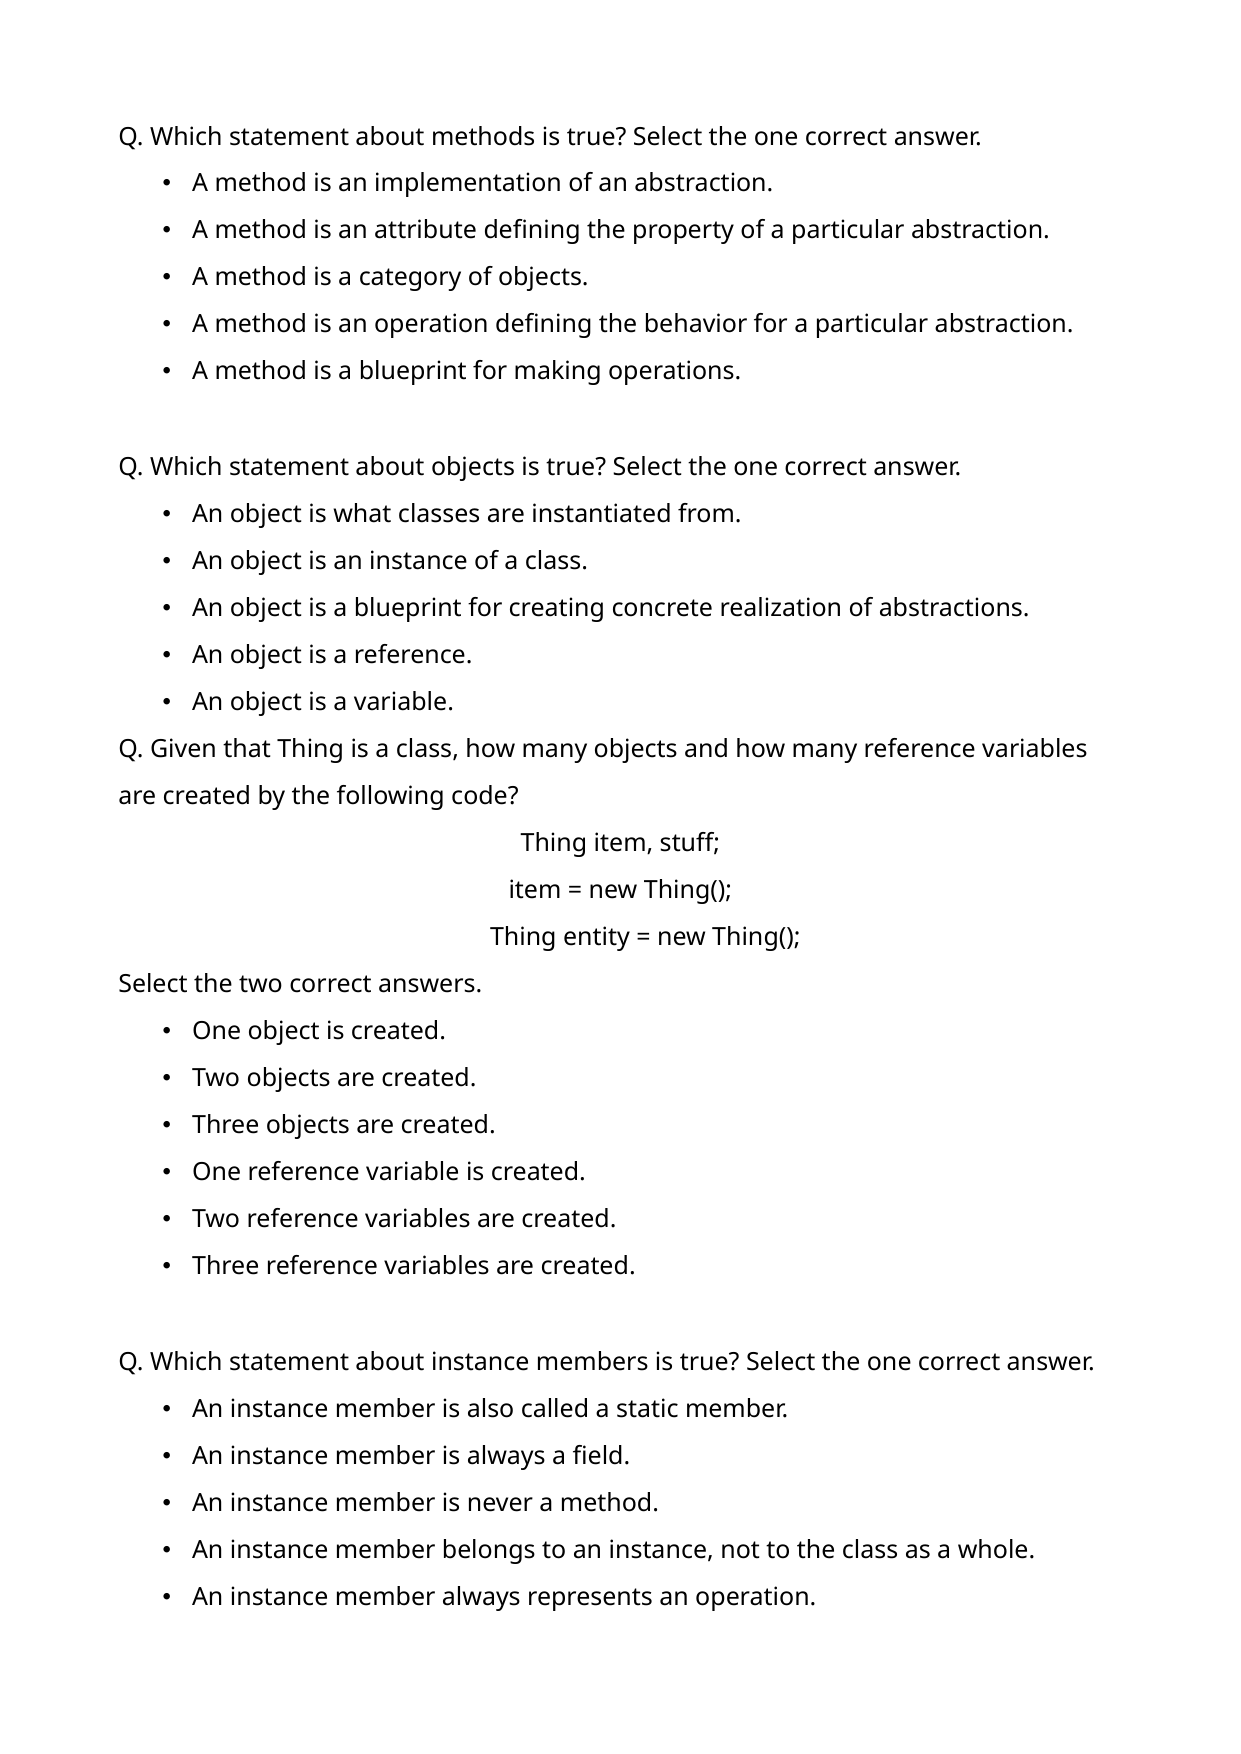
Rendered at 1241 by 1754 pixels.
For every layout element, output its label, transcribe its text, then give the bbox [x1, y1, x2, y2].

list An instance member belongs to an instance, not to the class as a whole. [162, 1532, 1122, 1566]
list One object is created. [162, 1013, 1122, 1047]
list An instance member always represents an operation. [162, 1579, 1122, 1613]
list Three objects are created. [162, 1107, 1122, 1141]
text Thing entity = new Thing(); [118, 919, 1122, 953]
text Q. Which statement about instance members is true? Select the one correct answer. [118, 1344, 1122, 1378]
list An object is an instance of a class. [162, 543, 1122, 577]
text Q. Which statement about objects is true? Select the one correct answer. [118, 449, 1122, 483]
list A method is a category of objects. [162, 259, 1122, 293]
list A method is a blueprint for making operations. [162, 353, 1122, 387]
list An object is a reference. [162, 637, 1122, 671]
list A method is an attribute defining the property of a particular abstraction. [162, 212, 1122, 246]
list Three reference variables are created. [162, 1248, 1122, 1282]
list A method is an operation defining the behavior for a particular abstraction. [162, 306, 1122, 340]
list An instance member is also called a static member. [162, 1391, 1122, 1425]
list One reference variable is created. [162, 1154, 1122, 1188]
text Q. Which statement about methods is true? Select the one correct answer. [118, 118, 1122, 152]
list An object is what classes are instantiated from. [162, 496, 1122, 530]
text Select the two correct answers. [118, 966, 1122, 1000]
list Two reference variables are created. [162, 1201, 1122, 1235]
list Two objects are created. [162, 1060, 1122, 1094]
list An object is a variable. [162, 684, 1122, 718]
text Thing item, stuff; [118, 825, 1122, 859]
list An instance member is never a method. [162, 1485, 1122, 1519]
list An object is a blueprint for creating concrete realization of abstractions. [162, 590, 1122, 624]
text Q. Given that Thing is a class, how many objects and how many reference variables are created by the following code? [118, 731, 1122, 812]
text item = new Thing(); [118, 872, 1122, 906]
list A method is an implementation of an abstraction. [162, 165, 1122, 199]
list An instance member is always a field. [162, 1438, 1122, 1472]
